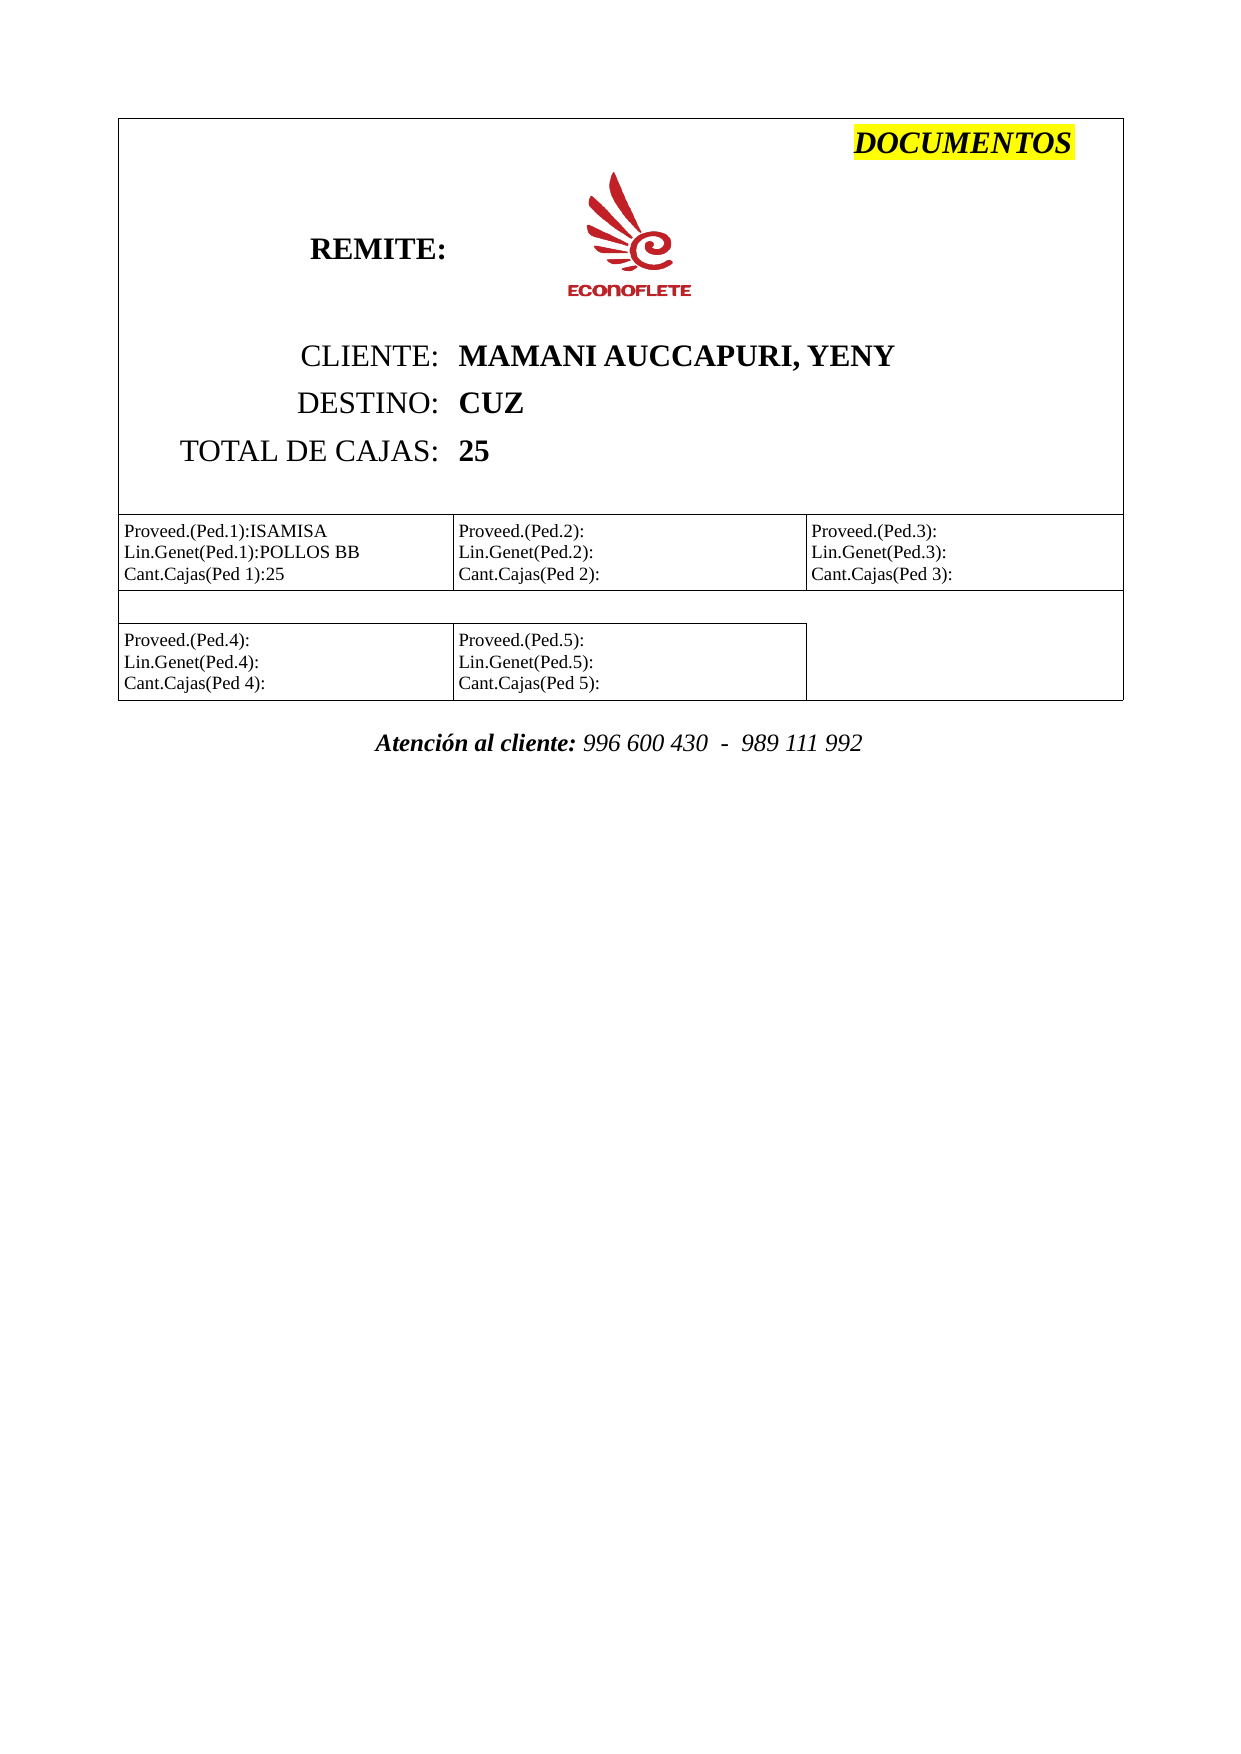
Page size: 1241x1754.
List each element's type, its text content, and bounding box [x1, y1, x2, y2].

table_cell [453, 591, 806, 623]
table_cell TOTAL DE CAJAS: [119, 426, 453, 474]
table_cell [453, 474, 806, 514]
table_cell Proveed.(Ped.1):ISAMISA Lin.Genet(Ped.1):POLLOS BB Cant.Cajas(Ped 1):25 [119, 515, 453, 590]
table_header [119, 119, 453, 166]
table_cell Proveed.(Ped.4): Lin.Genet(Ped.4): Cant.Cajas(Ped 4): [119, 624, 453, 699]
table_cell CLIENTE: [119, 332, 453, 379]
text Atención al cliente: 996 600 430 - 989 111 992 [118, 728, 1122, 757]
table_cell Proveed.(Ped.3): Lin.Genet(Ped.3): Cant.Cajas(Ped 3): [807, 515, 1123, 590]
table_cell [806, 591, 1123, 623]
table_cell [119, 474, 453, 514]
table_cell [806, 474, 1123, 514]
table_cell Proveed.(Ped.2): Lin.Genet(Ped.2): Cant.Cajas(Ped 2): [454, 515, 806, 590]
table_header [453, 119, 806, 166]
table_cell [806, 166, 1123, 332]
table_cell REMITE: [119, 166, 453, 332]
table_cell [453, 166, 806, 332]
table_header DOCUMENTOS [806, 119, 1123, 166]
table_cell Proveed.(Ped.5): Lin.Genet(Ped.5): Cant.Cajas(Ped 5): [454, 624, 806, 699]
table_cell CUZ [453, 379, 806, 426]
picture [552, 171, 707, 297]
table_cell [806, 379, 1123, 426]
table_cell [119, 591, 453, 623]
table_cell DESTINO: [119, 379, 453, 426]
table_cell 25 [453, 426, 1123, 474]
table_cell [807, 623, 1123, 699]
table_cell MAMANI AUCCAPURI, YENY [453, 332, 1123, 379]
